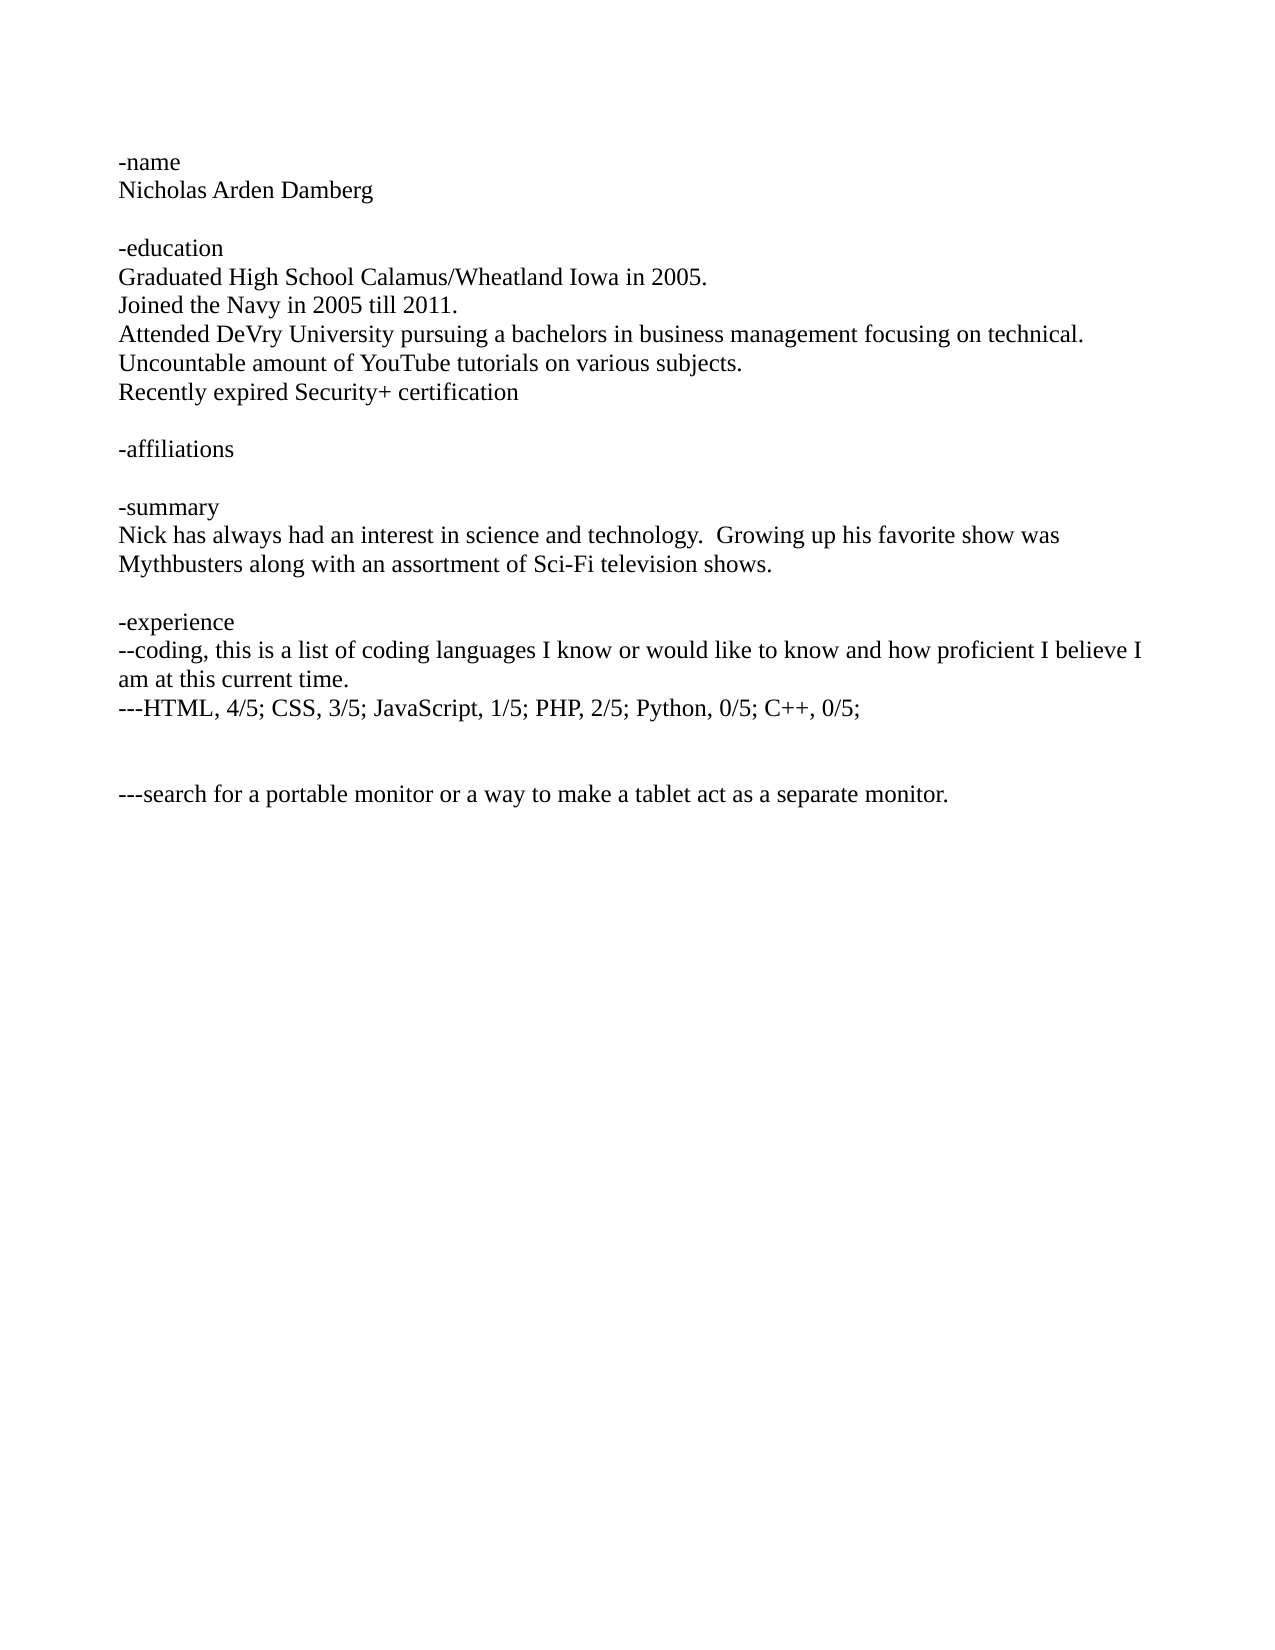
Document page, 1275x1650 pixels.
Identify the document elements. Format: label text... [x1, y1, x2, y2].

text -education [118, 233, 1157, 262]
text ---HTML, 4/5; CSS, 3/5; JavaScript, 1/5; PHP, 2/5; Python, 0/5; C++, 0/5; [118, 693, 1157, 722]
text Attended DeVry University pursuing a bachelors in business management focusing on technical. [118, 319, 1157, 348]
text --coding, this is a list of coding languages I know or would like to know and how proficient I believe I am at this current time. [118, 636, 1157, 693]
text -experience [118, 607, 1157, 636]
text -affiliations [118, 434, 1157, 463]
text Nicholas Arden Damberg [118, 176, 1157, 204]
text Joined the Navy in 2005 till 2011. [118, 291, 1157, 319]
text Uncountable amount of YouTube tutorials on various subjects. [118, 348, 1157, 377]
text Recently expired Security+ certification [118, 377, 1157, 406]
text Graduated High School Calamus/Wheatland Iowa in 2005. [118, 262, 1157, 291]
text ---search for a portable monitor or a way to make a tablet act as a separate monitor. [118, 779, 1157, 808]
text Nick has always had an interest in science and technology. Growing up his favorite show was Mythbusters along with an assortment of Sci-Fi television shows. [118, 521, 1157, 578]
text -name [118, 147, 1157, 176]
text -summary [118, 492, 1157, 521]
